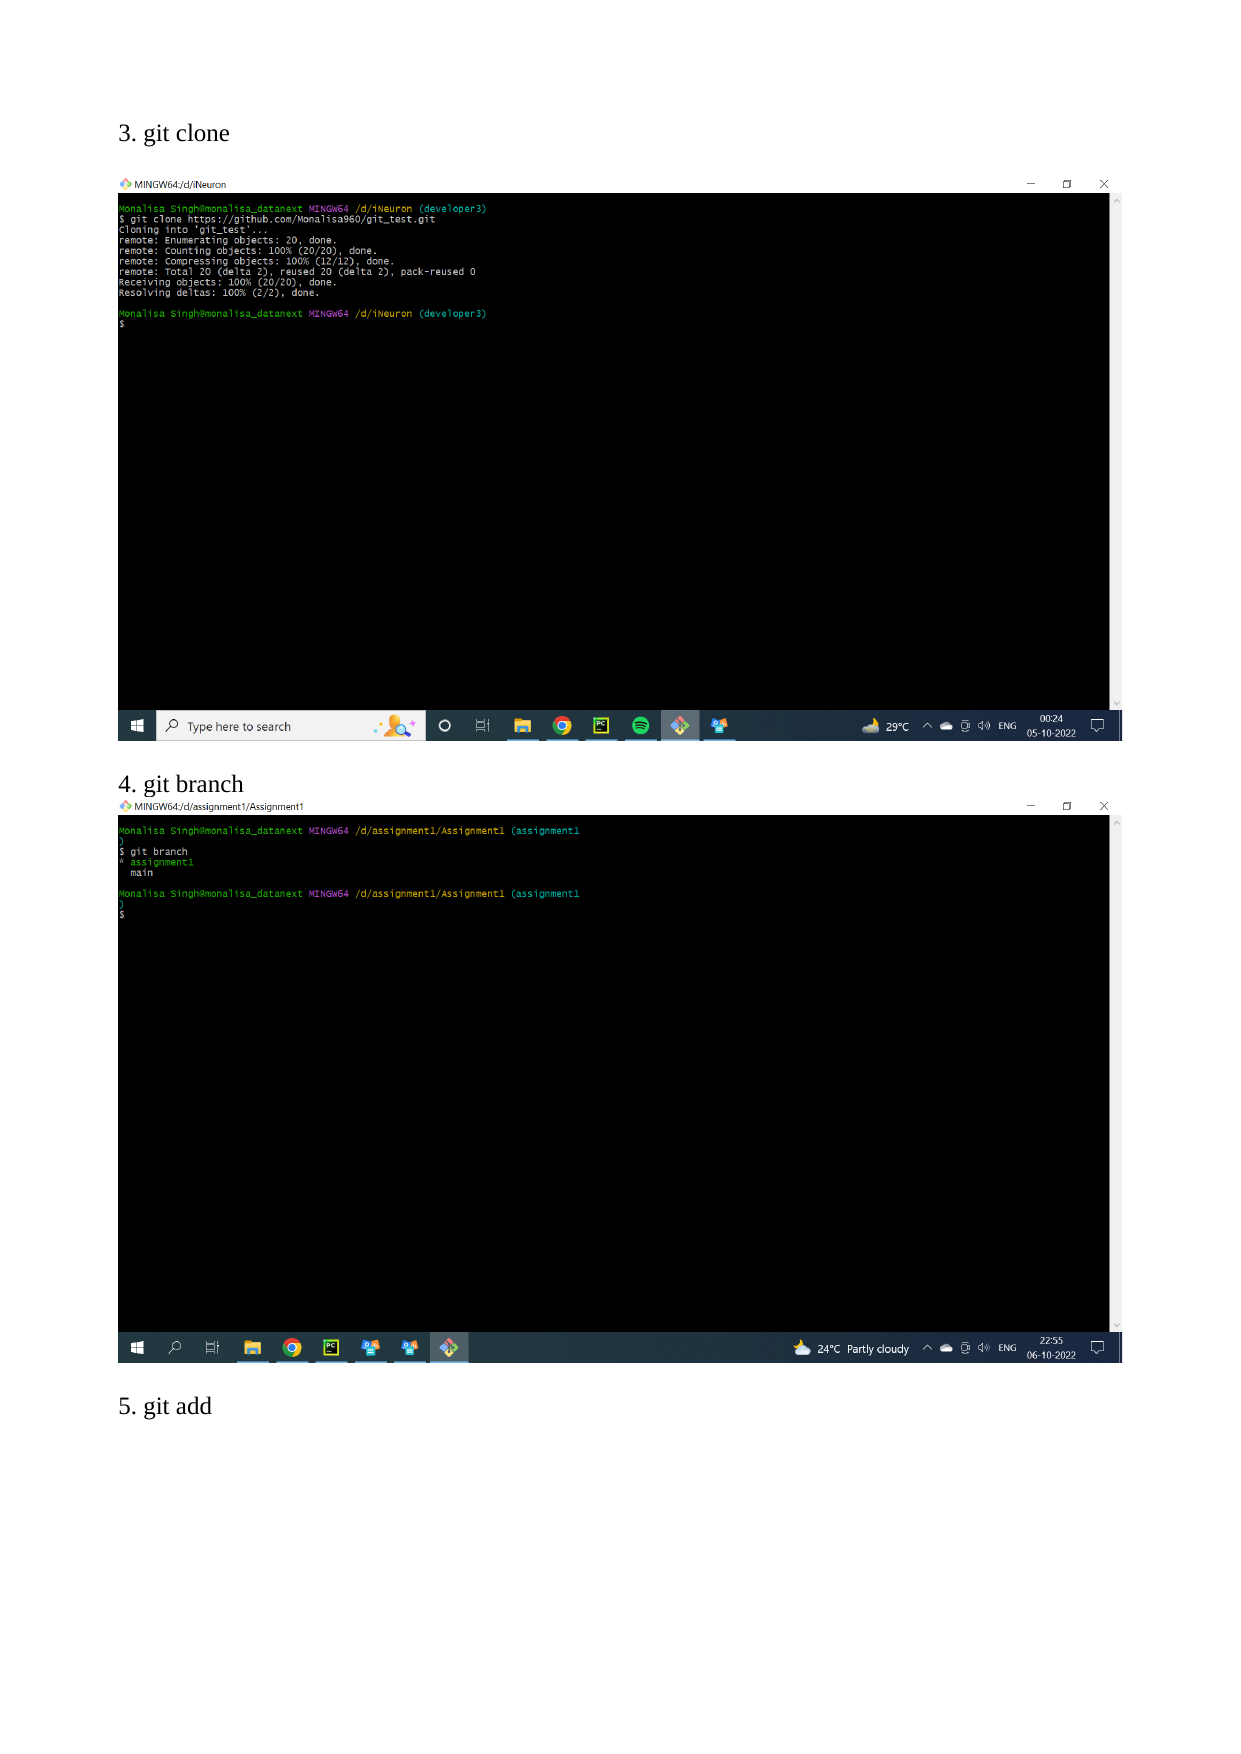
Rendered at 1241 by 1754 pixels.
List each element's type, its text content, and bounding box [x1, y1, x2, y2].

text 3. git clone [118, 118, 1122, 147]
picture [118, 797, 1123, 1363]
text 5. git add [118, 1391, 1122, 1420]
text 4. git branch [118, 769, 1122, 797]
picture [118, 175, 1123, 741]
